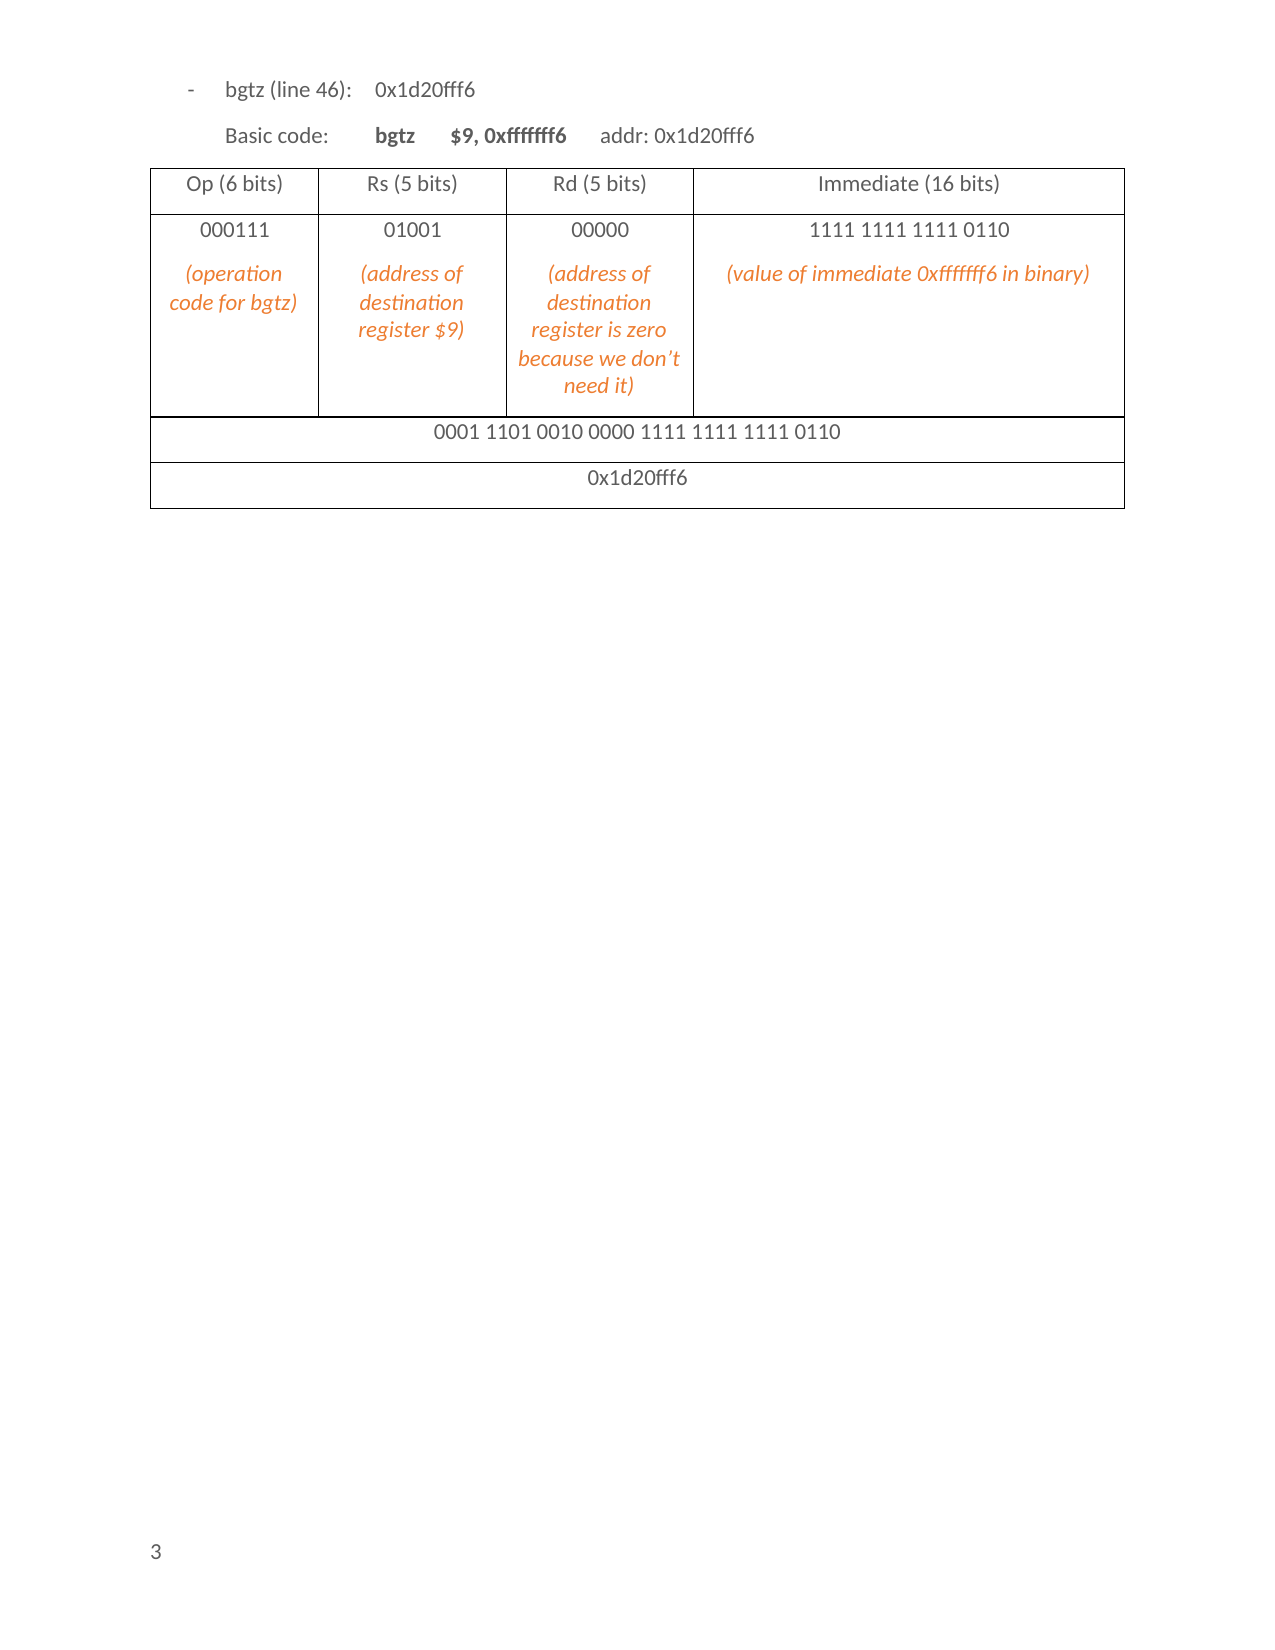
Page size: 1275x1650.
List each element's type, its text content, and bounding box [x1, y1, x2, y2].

table_cell 00000 (address of destination register is zero because we don’t need it) [507, 215, 693, 416]
table_cell 0001 1101 0010 0000 1111 1111 1111 0110 [151, 418, 1124, 462]
table_header Op (6 bits) [151, 169, 318, 214]
table_header Immediate (16 bits) [694, 169, 1124, 214]
table_cell 01001 (address of destination register $9) [319, 215, 506, 416]
table_header Rd (5 bits) [507, 169, 693, 214]
table_cell 1111 1111 1111 0110 (value of immediate 0xfffffff6 in binary) [694, 215, 1124, 416]
list bgtz (line 46): 0x1d20fff6 [187, 75, 1125, 103]
text Basic code: bgtz $9, 0xfffffff6 addr: 0x1d20fff6 [225, 122, 1125, 149]
table_cell 000111 (operation code for bgtz) [151, 215, 318, 416]
table_header Rs (5 bits) [319, 169, 506, 214]
table_cell 0x1d20fff6 [151, 463, 1124, 508]
